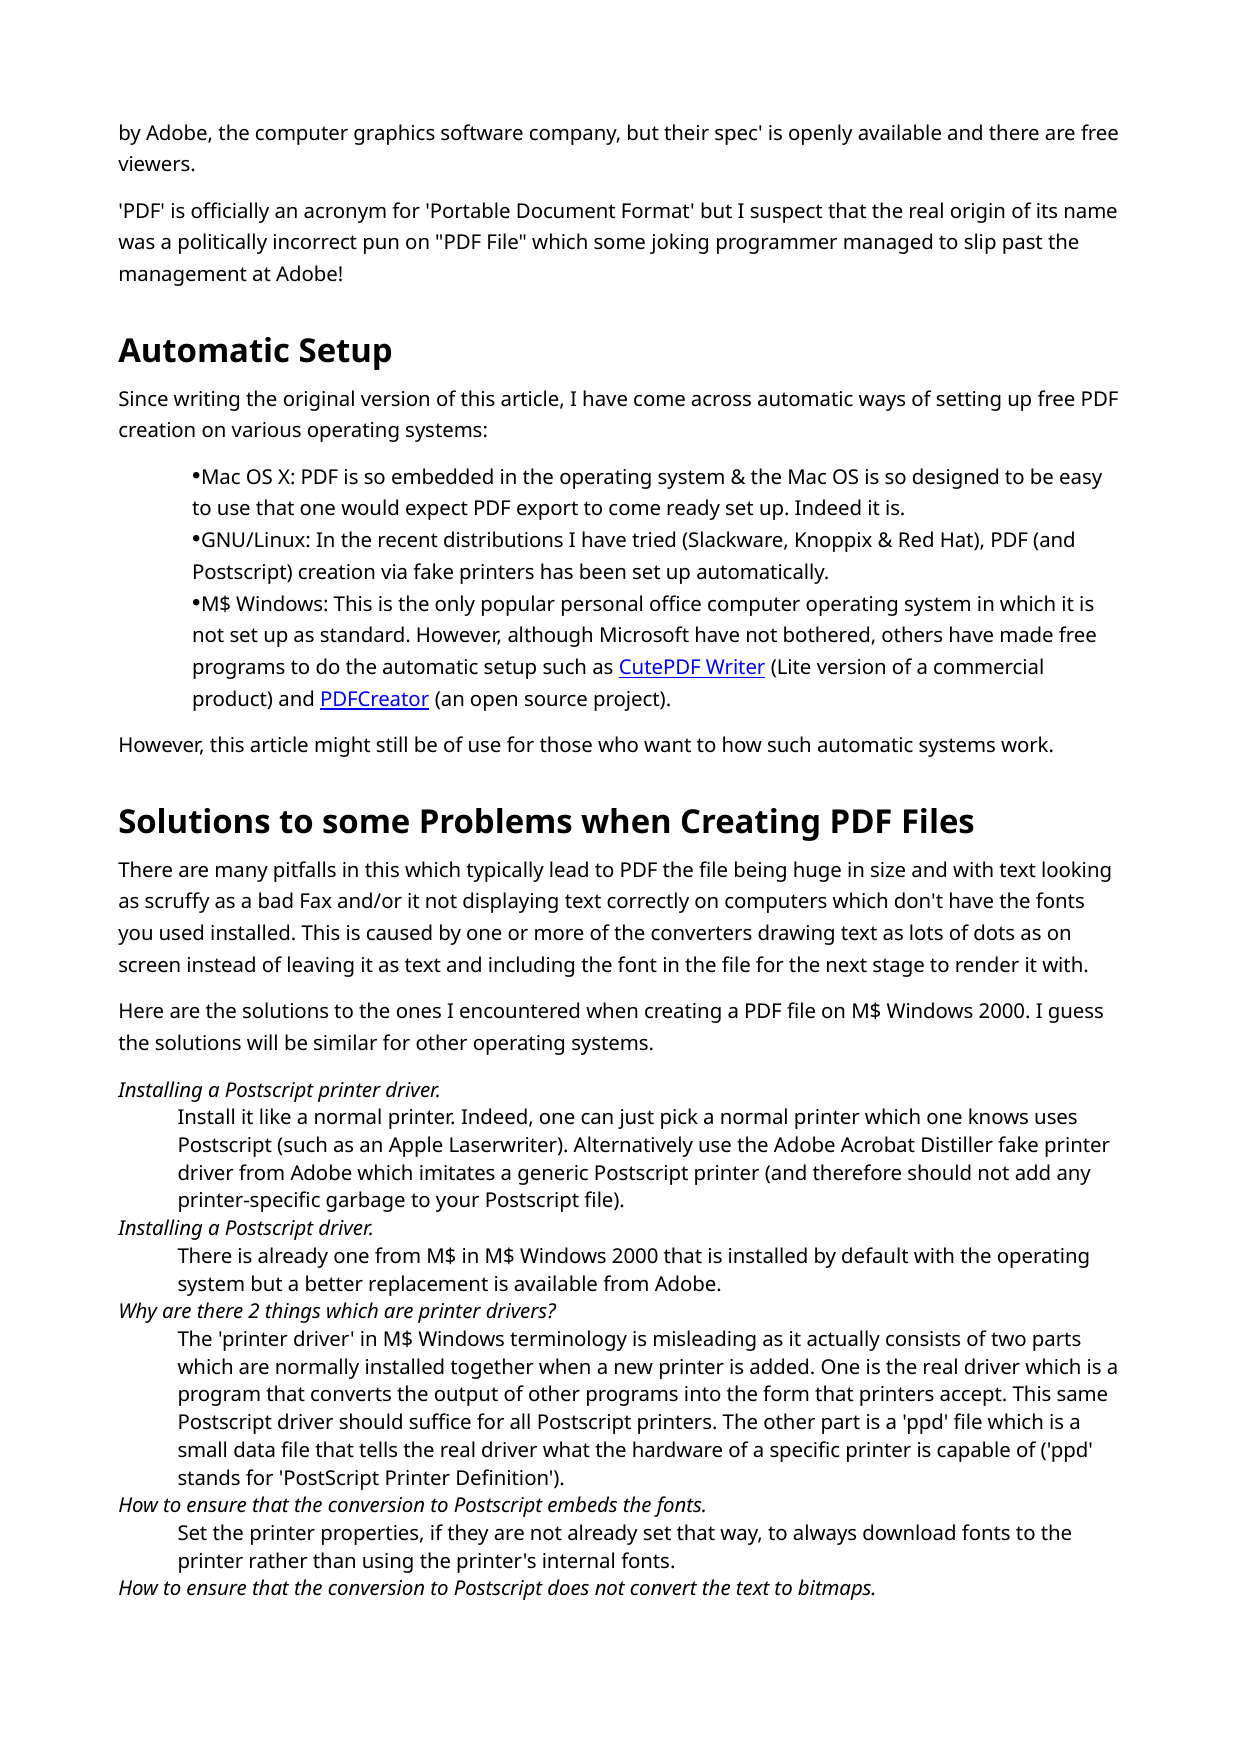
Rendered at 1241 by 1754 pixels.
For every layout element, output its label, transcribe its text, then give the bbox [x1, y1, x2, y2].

list There is already one from M$ in M$ Windows 2000 that is installed by default with the operating system but a better replacement is available from Adobe. [177, 1241, 1122, 1297]
list Install it like a normal printer. Indeed, one can just pick a normal printer which one knows uses Postscript (such as an Apple Laserwriter). Alternatively use the Adobe Acrobat Distiller fake printer driver from Adobe which imitates a generic Postscript printer (and therefore should not add any printer-specific garbage to your Postscript file). [177, 1103, 1122, 1214]
list Set the printer properties, if they are not already set that way, to always download fonts to the printer rather than using the printer's internal fonts. [177, 1518, 1122, 1574]
text Here are the solutions to the ones I encountered when creating a PDF file on M$ Windows 2000. I guess the solutions will be similar for other operating systems. [118, 997, 1122, 1057]
list GNU/Linux: In the recent distributions I have tried (Slackware, Knoppix & Red Hat), PDF (and Postscript) creation via fake printers has been set up automatically. [118, 526, 1122, 585]
list Mac OS X: PDF is so embedded in the operating system & the Mac OS is so designed to be easy to use that one would expect PDF export to come ready set up. Indeed it is. [118, 462, 1122, 522]
list The 'printer driver' in M$ Windows terminology is misleading as it actually consists of two parts which are normally installed together when a new printer is added. One is the real driver which is a program that converts the output of other programs into the form that printers accept. This same Postscript driver should suffice for all Postscript printers. The other part is a 'ppd' file which is a small data file that tells the real driver what the hardware of a specific printer is capable of ('ppd' stands for 'PostScript Printer Definition'). [177, 1324, 1122, 1491]
subtitle Automatic Setup [118, 327, 1122, 372]
subtitle Installing a Postscript driver. [118, 1214, 1122, 1241]
text There are many pitfalls in this which typically lead to PDF the file being huge in size and with text looking as scruffy as a bad Fax and/or it not displaying text correctly on computers which don't have the fonts you used installed. This is caused by one or more of the converters drawing text as lots of dots as on screen instead of leaving it as text and including the font in the file for the next stage to render it with. [118, 855, 1122, 978]
text by Adobe, the computer graphics software company, but their spec' is openly available and there are free viewers. [118, 118, 1122, 178]
text However, this article might still be of use for those who want to how such automatic systems work. [118, 731, 1122, 759]
subtitle Why are there 2 things which are printer drivers? [118, 1297, 1122, 1324]
subtitle Solutions to some Problems when Creating PDF Files [118, 798, 1122, 843]
subtitle How to ensure that the conversion to Postscript does not convert the text to bitmaps. [118, 1574, 1122, 1602]
list M$ Windows: This is the only popular personal office computer operating system in which it is not set up as standard. However, although Microsoft have not bothered, others have made free programs to do the automatic setup such as CutePDF Writer (Lite version of a commercial product) and PDFCreator (an open source project). [118, 589, 1122, 712]
text 'PDF' is officially an acronym for 'Portable Document Format' but I suspect that the real origin of its name was a politically incorrect pun on "PDF File" which some joking programmer managed to slip past the management at Adobe! [118, 196, 1122, 287]
text Since writing the original version of this article, I have come across automatic ways of setting up free PDF creation on various operating systems: [118, 384, 1122, 444]
subtitle Installing a Postscript printer driver. [118, 1075, 1122, 1103]
subtitle How to ensure that the conversion to Postscript embeds the fonts. [118, 1491, 1122, 1518]
